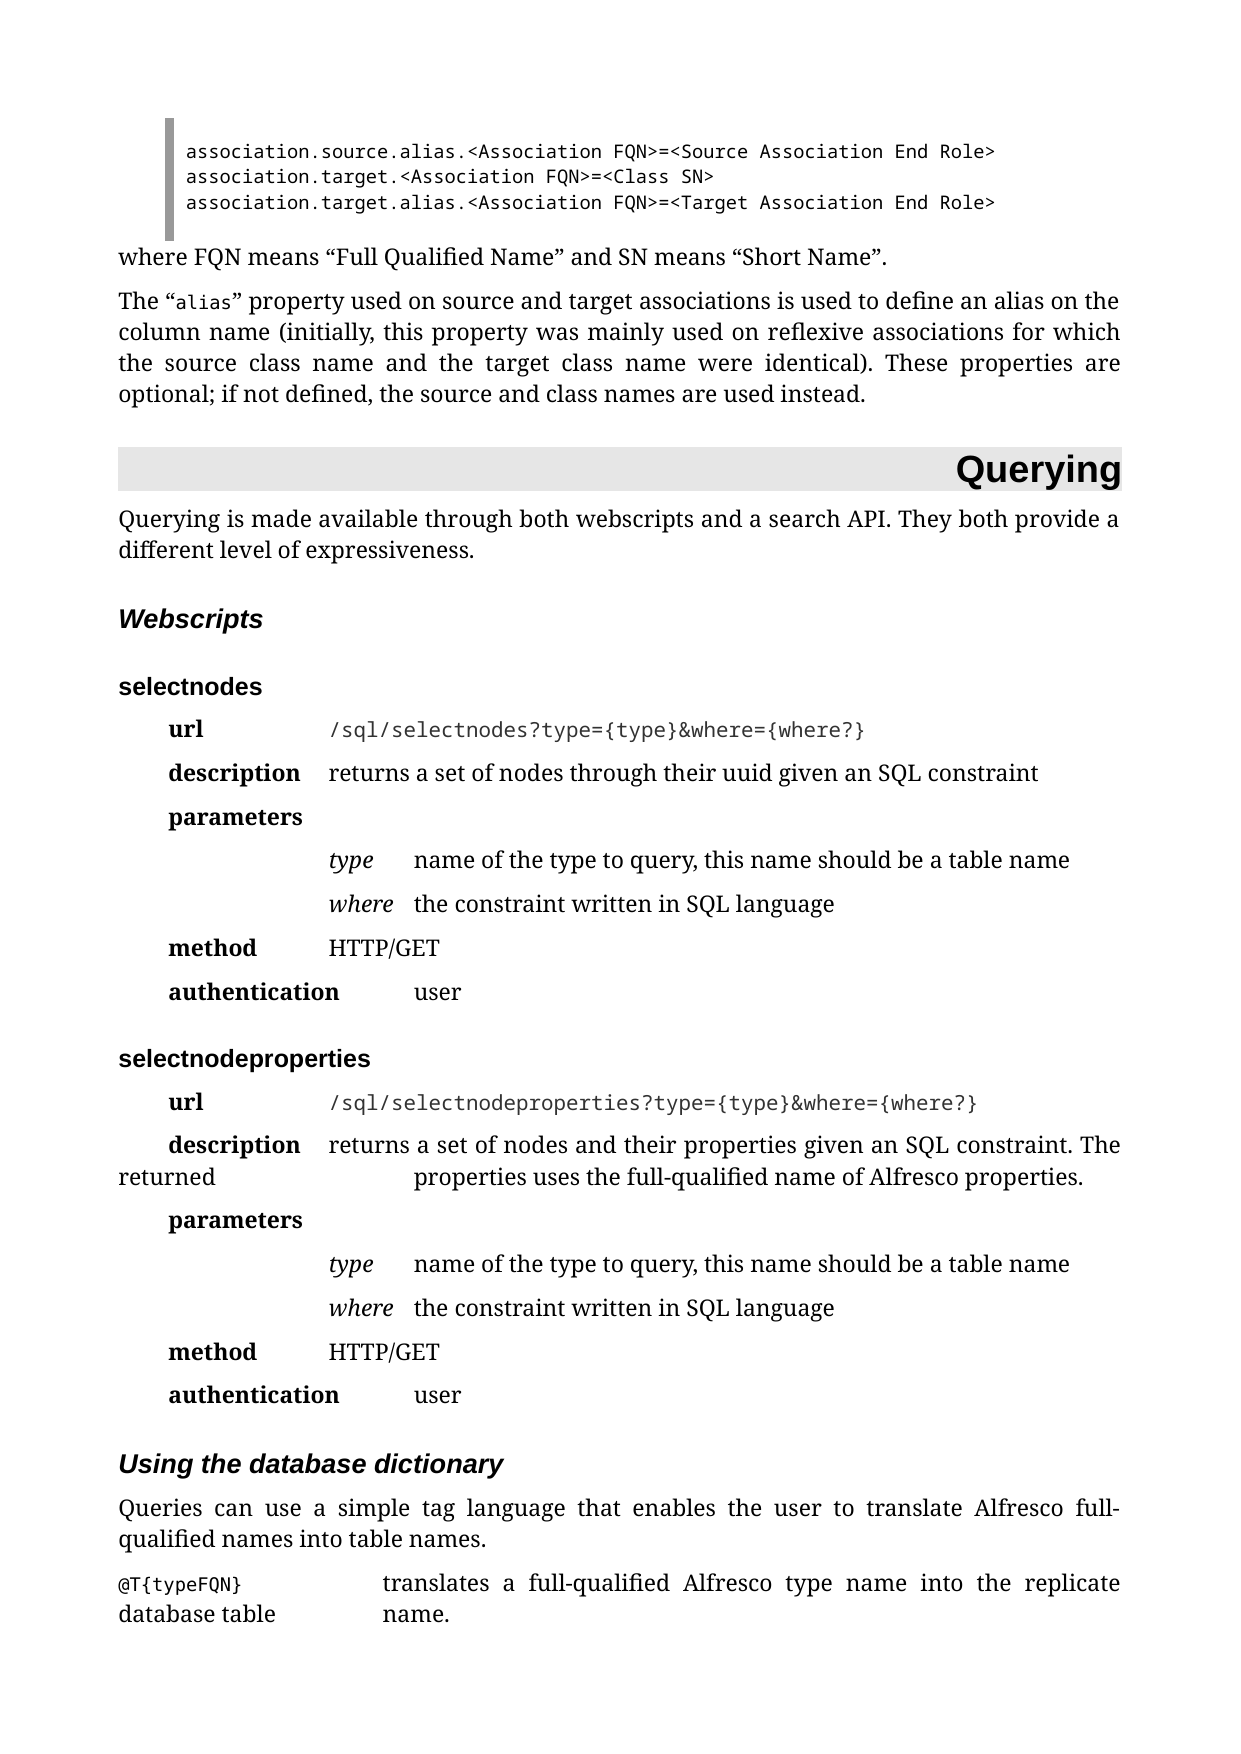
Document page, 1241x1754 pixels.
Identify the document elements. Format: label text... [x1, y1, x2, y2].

subtitle selectnodes [118, 672, 1122, 701]
text authentication user [118, 976, 1122, 1007]
text Queries can use a simple tag language that enables the user to translate Alfresco full-qualified names into table names. [118, 1492, 1122, 1554]
text description returns a set of nodes and their properties given an SQL constraint. The returned properties uses the full-qualified name of Alfresco properties. [118, 1129, 1122, 1192]
text method HTTP/GET [118, 1336, 1122, 1367]
subtitle Using the database dictionary [118, 1448, 1122, 1479]
text parameters [118, 801, 1122, 832]
text where FQN means “Full Qualified Name” and SN means “Short Name”. [118, 241, 1122, 272]
text association.target.<Association FQN>=<Class SN> [174, 144, 1122, 169]
text method HTTP/GET [118, 932, 1122, 963]
text The “alias” property used on source and target associations is used to define an alias on the column name (initially, this property was mainly used on reflexive associations for which the source class name and the target class name were identical). These properties are optional; if not defined, the source and class names are used instead. [118, 284, 1122, 409]
text url /sql/selectnodeproperties?type={type}&where={where?} [118, 1086, 1122, 1117]
text association.target.alias.<Association FQN>=<Target Association End Role> [174, 169, 1122, 232]
text description returns a set of nodes through their uuid given an SQL constraint [118, 757, 1122, 788]
subtitle Querying [118, 447, 1122, 491]
text type name of the type to query, this name should be a table name [118, 844, 1122, 876]
text type name of the type to query, this name should be a table name [118, 1248, 1122, 1279]
text authentication user [118, 1379, 1122, 1411]
text @T{typeFQN} translates a full-qualified Alfresco type name into the replicate database table name. [118, 1567, 1122, 1629]
text association.source.alias.<Association FQN>=<Source Association End Role> [174, 126, 1122, 144]
text parameters [118, 1204, 1122, 1236]
subtitle selectnodeproperties [118, 1044, 1122, 1073]
text where the constraint written in SQL language [118, 1292, 1122, 1323]
text where the constraint written in SQL language [118, 888, 1122, 919]
subtitle Webscripts [118, 603, 1122, 634]
text url /sql/selectnodes?type={type}&where={where?} [118, 713, 1122, 744]
text Querying is made available through both webscripts and a search API. They both provide a different level of expressiveness. [118, 503, 1122, 566]
